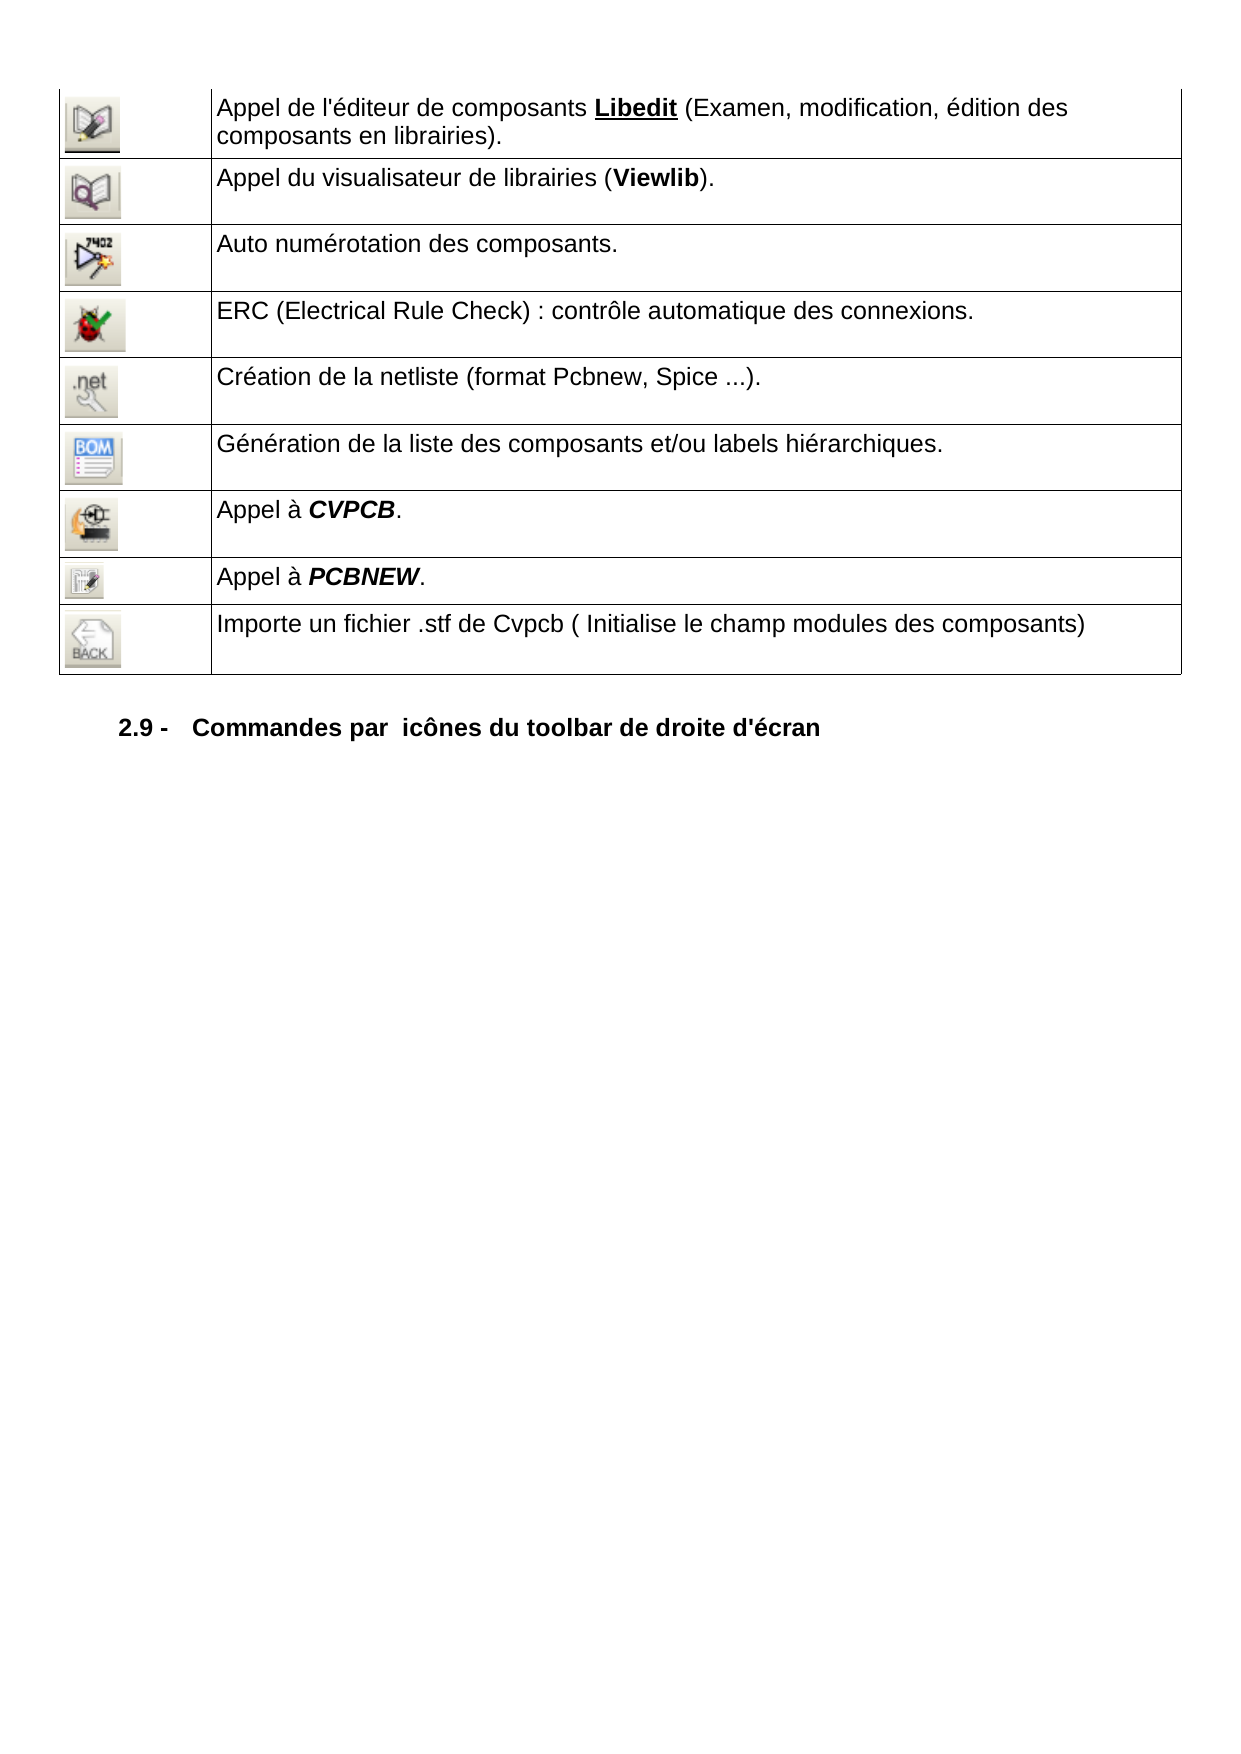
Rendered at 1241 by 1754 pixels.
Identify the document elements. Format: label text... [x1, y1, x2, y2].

table_cell Appel à CVPCB. [212, 491, 1181, 557]
picture [64, 296, 126, 352]
table_cell Génération de la liste des composants et/ou labels hiérarchiques. [212, 425, 1181, 490]
picture [64, 562, 104, 599]
picture [64, 363, 118, 418]
picture [64, 163, 122, 219]
table_cell [60, 159, 211, 224]
table_cell Appel du visualisateur de librairies (Viewlib). [212, 159, 1181, 224]
table_cell Appel à PCBNEW. [212, 558, 1181, 604]
table_cell [60, 425, 211, 490]
table_cell [60, 225, 211, 291]
table_cell ERC (Electrical Rule Check) : contrôle automatique des connexions. [212, 292, 1181, 357]
table_cell [60, 558, 211, 604]
subtitle Commandes par icônes du toolbar de droite d'écran [118, 714, 1181, 742]
table_cell [60, 605, 211, 674]
table_cell [60, 491, 211, 557]
picture [64, 496, 118, 551]
picture [64, 429, 123, 485]
table_cell Appel de l'éditeur de composants Libedit (Examen, modification, édition des composants en librairies). [212, 89, 1181, 158]
table_cell Importe un fichier .stf de Cvpcb ( Initialise le champ modules des composants) [212, 605, 1181, 674]
table_cell Création de la netliste (format Pcbnew, Spice ...). [212, 358, 1181, 424]
table_cell Auto numérotation des composants. [212, 225, 1181, 291]
picture [64, 230, 122, 286]
table_cell [60, 358, 211, 424]
table_cell [60, 89, 211, 158]
picture [64, 94, 120, 153]
table_cell [60, 292, 211, 357]
picture [64, 610, 122, 668]
